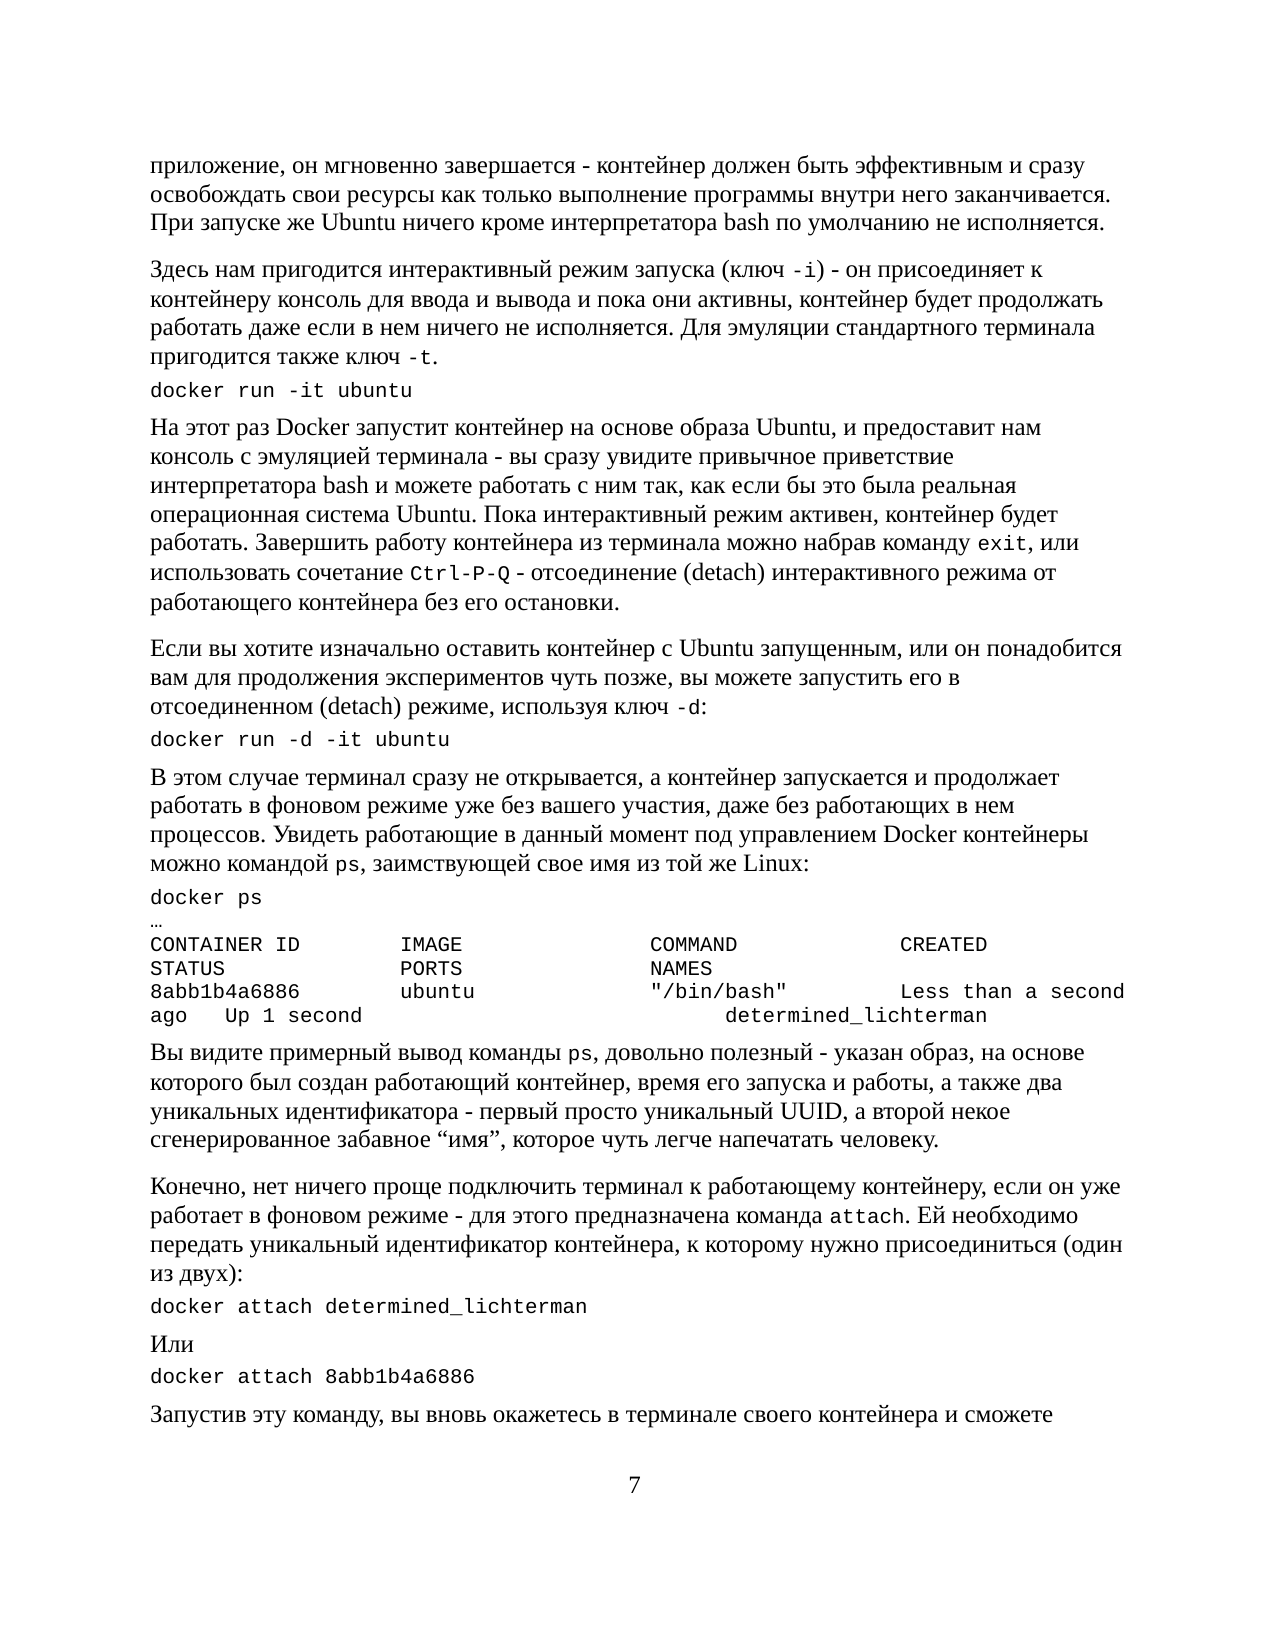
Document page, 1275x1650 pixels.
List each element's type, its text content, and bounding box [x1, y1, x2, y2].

text Вы видите примерный вывод команды ps, довольно полезный - указан образ, на основе которого был создан работающий контейнер, время его запуска и работы, а также два уникальных идентификатора - первый просто уникальный UUID, а второй некое сгенерированное забавное “имя”, которое чуть легче напечатать человеку. [150, 1037, 1125, 1153]
text Здесь нам пригодится интерактивный режим запуска (ключ -i) - он присоединяет к контейнеру консоль для ввода и вывода и пока они активны, контейнер будет продолжать работать даже если в нем ничего не исполняется. Для эмуляции стандартного терминала пригодится также ключ -t. [150, 254, 1125, 371]
text Если вы хотите изначально оставить контейнер с Ubuntu запущенным, или он понадобится вам для продолжения экспериментов чуть позже, вы можете запустить его в отсоединенном (detach) режиме, используя ключ -d: [150, 633, 1125, 720]
text Конечно, нет ничего проще подключить терминал к работающему контейнеру, если он уже работает в фоновом режиме - для этого предназначена команда attach. Ей необходимо передать уникальный идентификатор контейнера, к которому нужно присоединиться (один из двух): [150, 1171, 1125, 1287]
text CONTAINER ID IMAGE COMMAND CREATED STATUS PORTS NAMES [150, 934, 1125, 981]
text Запустив эту команду, вы вновь окажетесь в терминале своего контейнера и сможете [150, 1399, 1125, 1428]
text … [150, 910, 1125, 934]
text приложение, он мгновенно завершается - контейнер должен быть эффективным и сразу освобождать свои ресурсы как только выполнение программы внутри него заканчивается. При запуске же Ubuntu ничего кроме интерпретатора bash по умолчанию не исполняется. [150, 150, 1125, 236]
text docker run -d -it ubuntu [150, 729, 1125, 753]
text В этом случае терминал сразу не открывается, а контейнер запускается и продолжает работать в фоновом режиме уже без вашего участия, даже без работающих в нем процессов. Увидеть работающие в данный момент под управлением Docker контейнеры можно командой ps, заимствующей свое имя из той же Linux: [150, 762, 1125, 878]
text На этот раз Docker запустит контейнер на основе образа Ubuntu, и предоставит нам консоль с эмуляцией терминала - вы сразу увидите привычное приветствие интерпретатора bash и можете работать с ним так, как если бы это была реальная операционная система Ubuntu. Пока интерактивный режим активен, контейнер будет работать. Завершить работу контейнера из терминала можно набрав команду exit, или использовать сочетание Ctrl-P-Q - отсоединение (detach) интерактивного режима от работающего контейнера без его остановки. [150, 412, 1125, 615]
text docker attach determined_lichterman [150, 1296, 1125, 1320]
text docker ps [150, 887, 1125, 910]
text Или [150, 1329, 1125, 1357]
text 8abb1b4a6886 ubuntu "/bin/bash" Less than a second ago Up 1 second determined_lichterman [150, 981, 1125, 1028]
text docker run -it ubuntu [150, 380, 1125, 403]
text docker attach 8abb1b4a6886 [150, 1366, 1125, 1390]
